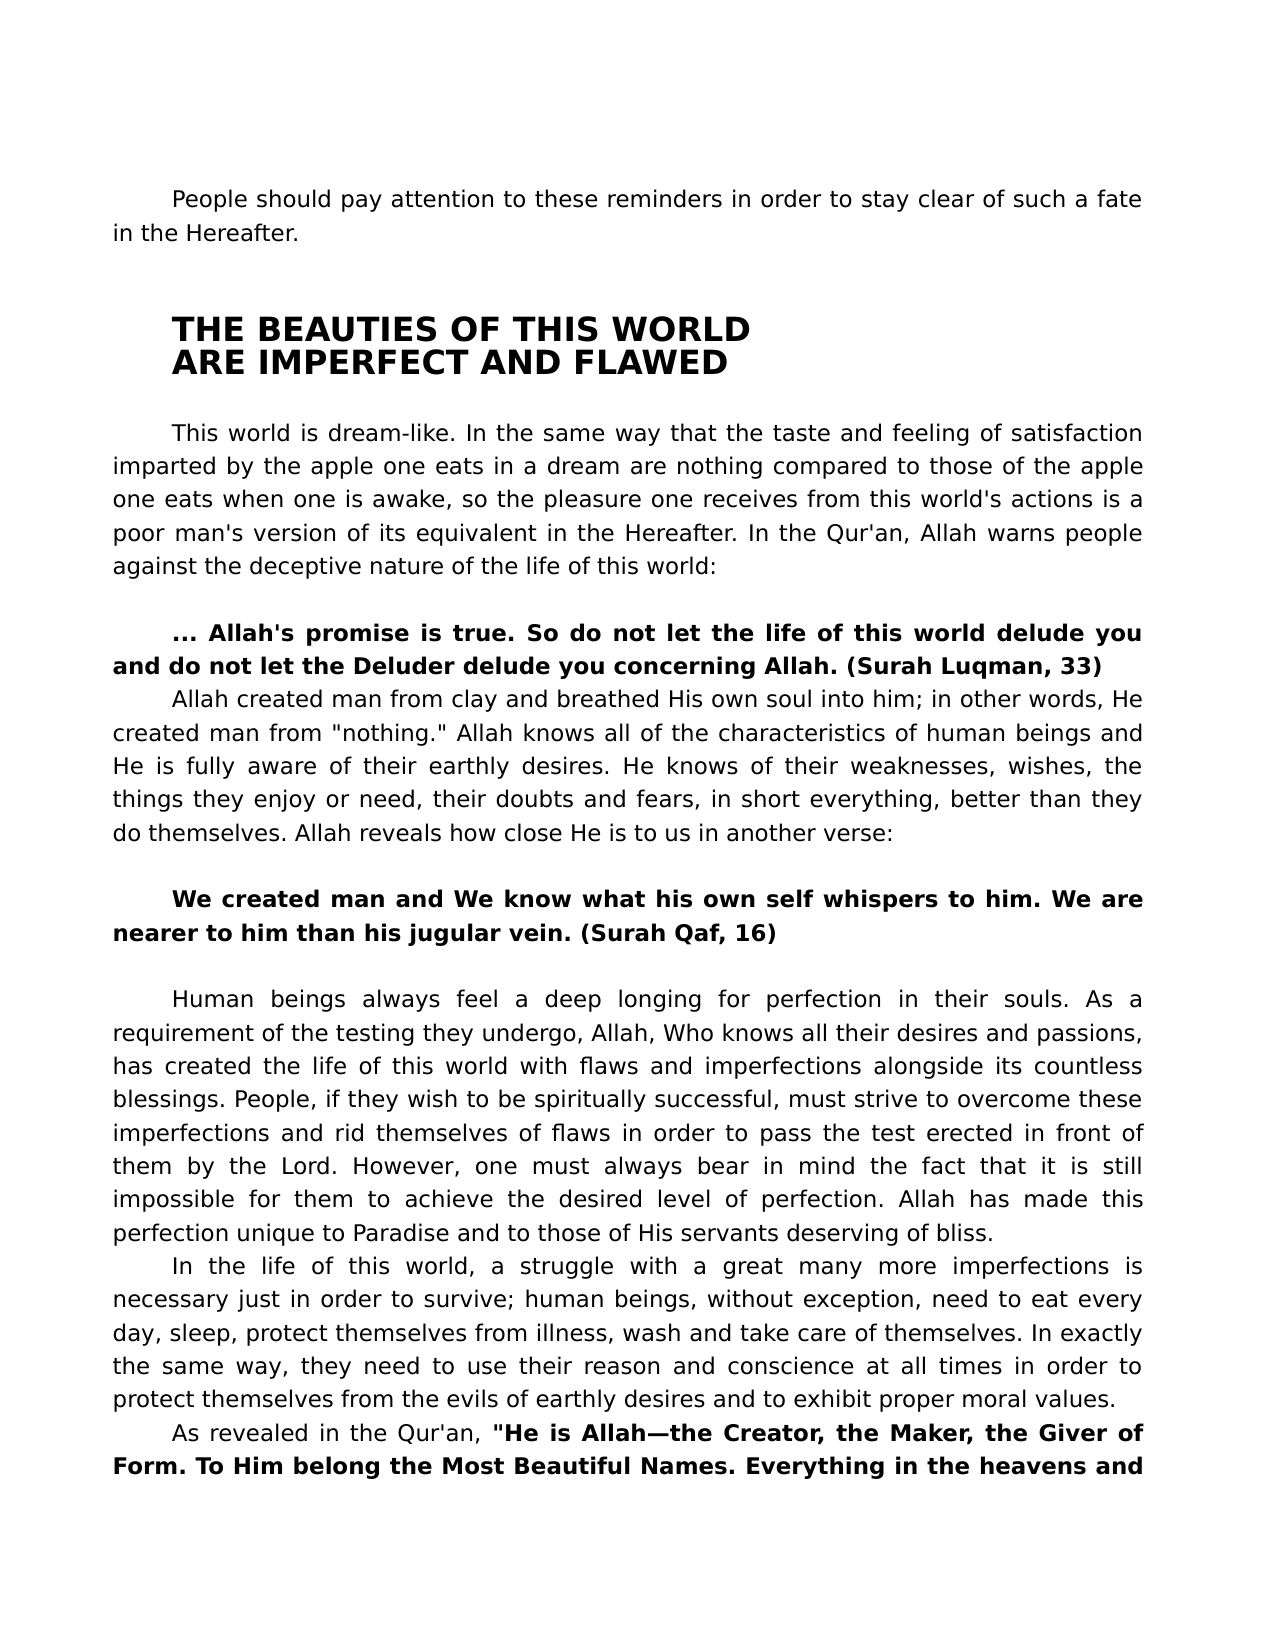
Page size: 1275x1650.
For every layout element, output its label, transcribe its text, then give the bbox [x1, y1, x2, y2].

text THE BEAUTIES OF THIS WORLD [112, 314, 1145, 348]
text We created man and We know what his own self whispers to him. We are nearer to him than his jugular vein. (Surah Qaf, 16) [112, 881, 1145, 948]
text Human beings always feel a deep longing for perfection in their souls. As a requirement of the testing they undergo, Allah, Who knows all their desires and passions, has created the life of this world with flaws and imperfections alongside its countless blessings. People, if they wish to be spiritually successful, must strive to overcome these imperfections and rid themselves of flaws in order to pass the test erected in front of them by the Lord. However, one must always bear in mind the fact that it is still impossible for them to achieve the desired level of perfection. Allah has made this perfection unique to Paradise and to those of His servants deserving of bliss. [112, 981, 1145, 1248]
text People should pay attention to these reminders in order to stay clear of such a fate in the Hereafter. [112, 181, 1145, 248]
text Allah created man from clay and breathed His own soul into him; in other words, He created man from "nothing." Allah knows all of the characteristics of human beings and He is fully aware of their earthly desires. He knows of their weaknesses, wishes, the things they enjoy or need, their doubts and fears, in short everything, better than they do themselves. Allah reveals how close He is to us in another verse: [112, 681, 1145, 848]
text As revealed in the Qur'an, "He is Allah—the Creator, the Maker, the Giver of Form. To Him belong the Most Beautiful Names. Everything in the heavens and [112, 1414, 1145, 1481]
text This world is dream-like. In the same way that the taste and feeling of satisfaction imparted by the apple one eats in a dream are nothing compared to those of the apple one eats when one is awake, so the pleasure one receives from this world's actions is a poor man's version of its equivalent in the Hereafter. In the Qur'an, Allah warns people against the deceptive nature of the life of this world: [112, 414, 1145, 581]
text ... Allah's promise is true. So do not let the life of this world delude you and do not let the Deluder delude you concerning Allah. (Surah Luqman, 33) [112, 614, 1145, 681]
text ARE IMPERFECT AND FLAWED [112, 348, 1145, 381]
text In the life of this world, a struggle with a great many more imperfections is necessary just in order to survive; human beings, without exception, need to eat every day, sleep, protect themselves from illness, wash and take care of themselves. In exactly the same way, they need to use their reason and conscience at all times in order to protect themselves from the evils of earthly desires and to exhibit proper moral values. [112, 1248, 1145, 1414]
